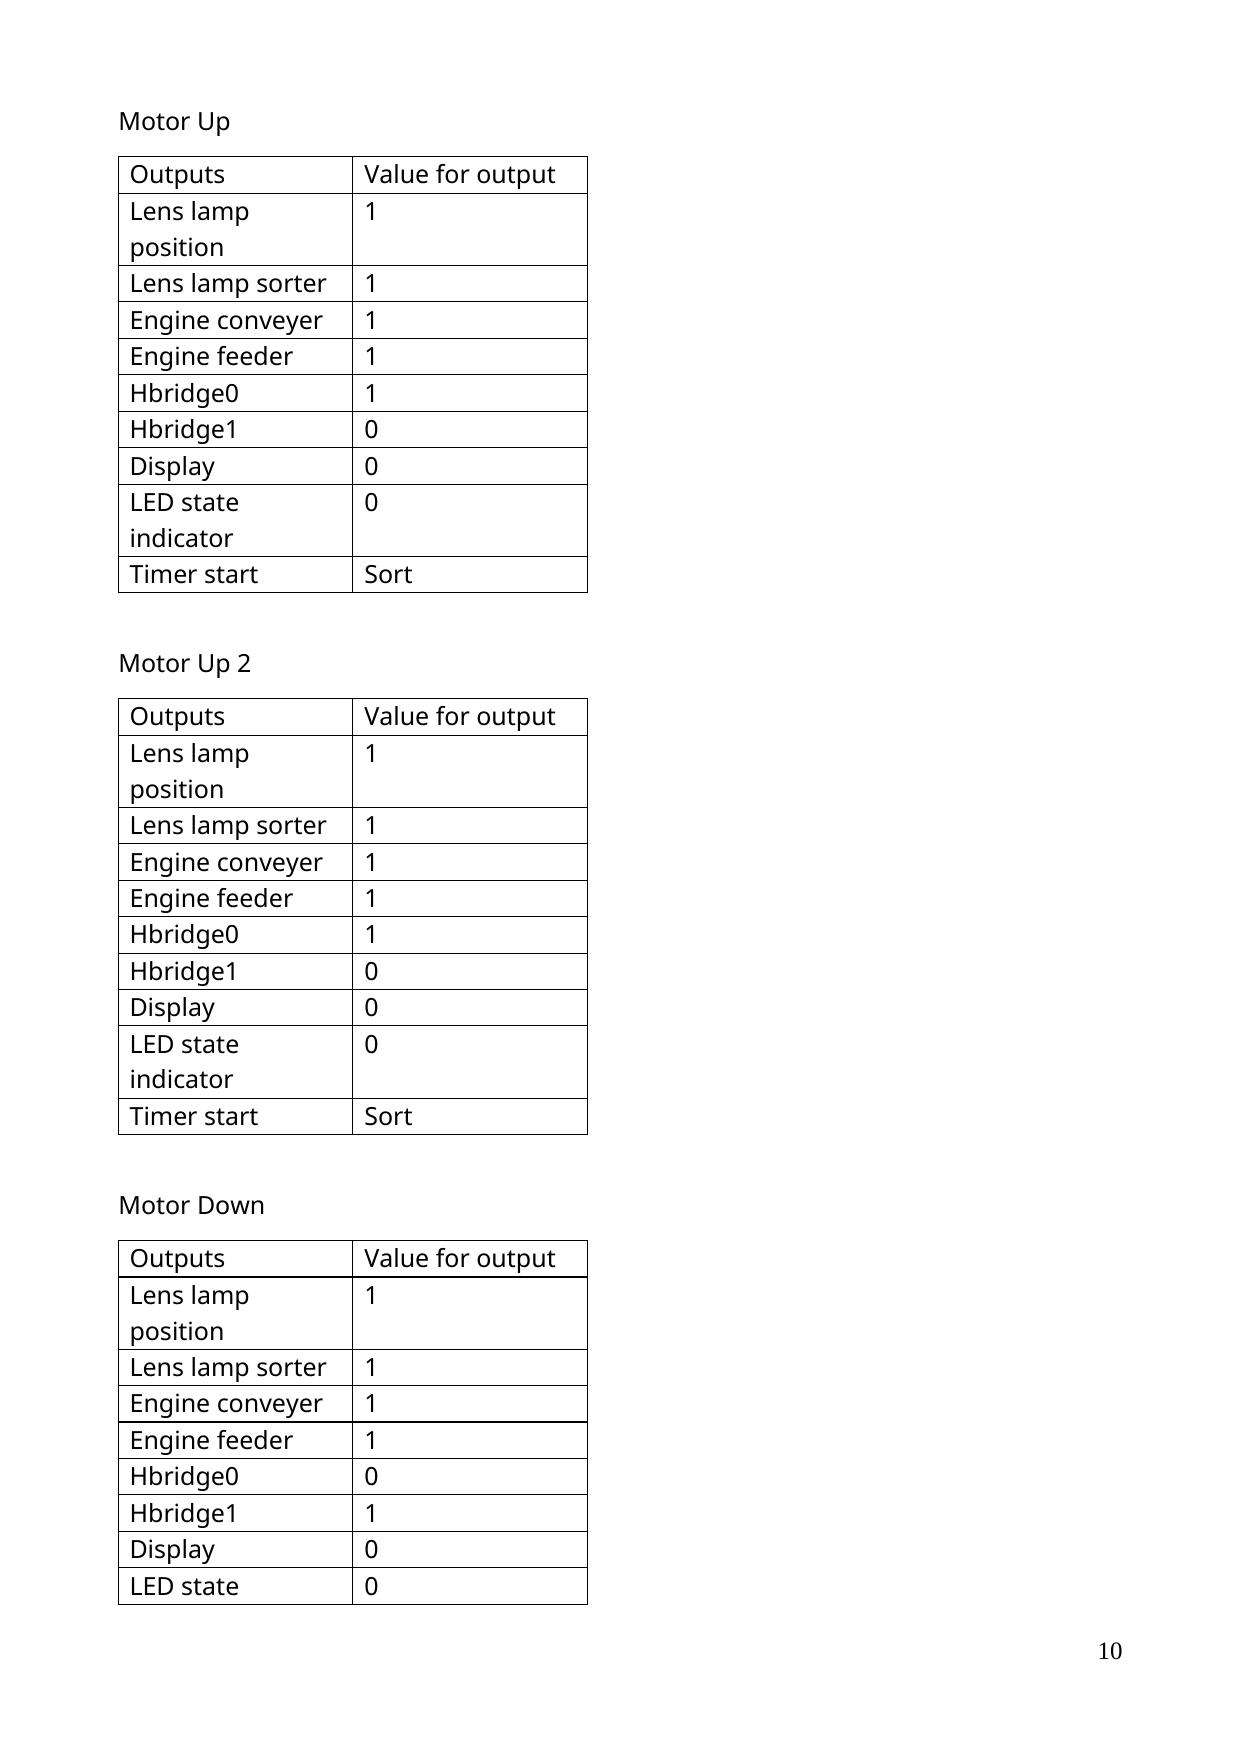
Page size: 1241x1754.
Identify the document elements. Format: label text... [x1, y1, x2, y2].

table_cell Hbridge1 [119, 412, 352, 447]
table_cell Hbridge0 [119, 917, 352, 952]
table_cell Lens lamp position [119, 736, 352, 807]
table_cell Lens lamp sorter [119, 808, 352, 843]
table_cell 1 [353, 881, 587, 916]
table_cell Lens lamp position [119, 1278, 352, 1348]
table_cell Engine feeder [119, 1423, 352, 1458]
table_cell 0 [353, 412, 587, 447]
table_cell Hbridge1 [119, 1495, 352, 1531]
table_cell 1 [353, 266, 587, 301]
table_cell 0 [353, 1532, 587, 1567]
table_cell 0 [353, 954, 587, 989]
table_cell Sort [353, 1099, 587, 1134]
table_cell 0 [353, 990, 587, 1025]
table_cell 1 [353, 339, 587, 374]
table_cell 1 [353, 194, 587, 265]
table_cell 0 [353, 1026, 587, 1098]
table_header Value for output [353, 157, 587, 193]
table_cell 1 [353, 808, 587, 843]
table_header Value for output [353, 699, 587, 734]
table_cell Engine conveyer [119, 1386, 352, 1421]
table_cell 1 [353, 302, 587, 338]
table_cell 1 [353, 1278, 587, 1348]
table_cell Engine feeder [119, 881, 352, 916]
table_cell Hbridge0 [119, 1459, 352, 1494]
table_cell 1 [353, 736, 587, 807]
table_cell LED state [119, 1568, 352, 1604]
table_cell 1 [353, 1350, 587, 1385]
table_cell Lens lamp position [119, 194, 352, 265]
text Motor Up 2 [118, 646, 1122, 680]
table_header Outputs [119, 699, 352, 734]
table_cell LED state indicator [119, 1026, 352, 1098]
text Motor Up [118, 104, 1122, 138]
table_cell Display [119, 1532, 352, 1567]
table_cell LED state indicator [119, 485, 352, 556]
table_cell Sort [353, 557, 587, 592]
table_cell Engine feeder [119, 339, 352, 374]
table_cell Hbridge1 [119, 954, 352, 989]
table_cell 1 [353, 844, 587, 879]
table_cell 0 [353, 448, 587, 483]
table_cell Lens lamp sorter [119, 1350, 352, 1385]
table_header Outputs [119, 157, 352, 193]
table_cell 0 [353, 1459, 587, 1494]
table_cell 1 [353, 917, 587, 952]
table_cell 0 [353, 1568, 587, 1604]
table_cell 1 [353, 1423, 587, 1458]
table_cell 1 [353, 375, 587, 411]
table_cell Display [119, 990, 352, 1025]
table_header Outputs [119, 1241, 352, 1276]
table_cell Timer start [119, 1099, 352, 1134]
text Motor Down [118, 1187, 1122, 1222]
table_cell 1 [353, 1386, 587, 1421]
table_cell Engine conveyer [119, 844, 352, 879]
table_cell Hbridge0 [119, 375, 352, 411]
table_cell Lens lamp sorter [119, 266, 352, 301]
table_cell 1 [353, 1495, 587, 1531]
table_cell Display [119, 448, 352, 483]
table_cell 0 [353, 485, 587, 556]
table_header Value for output [353, 1241, 587, 1276]
table_cell Timer start [119, 557, 352, 592]
table_cell Engine conveyer [119, 302, 352, 338]
